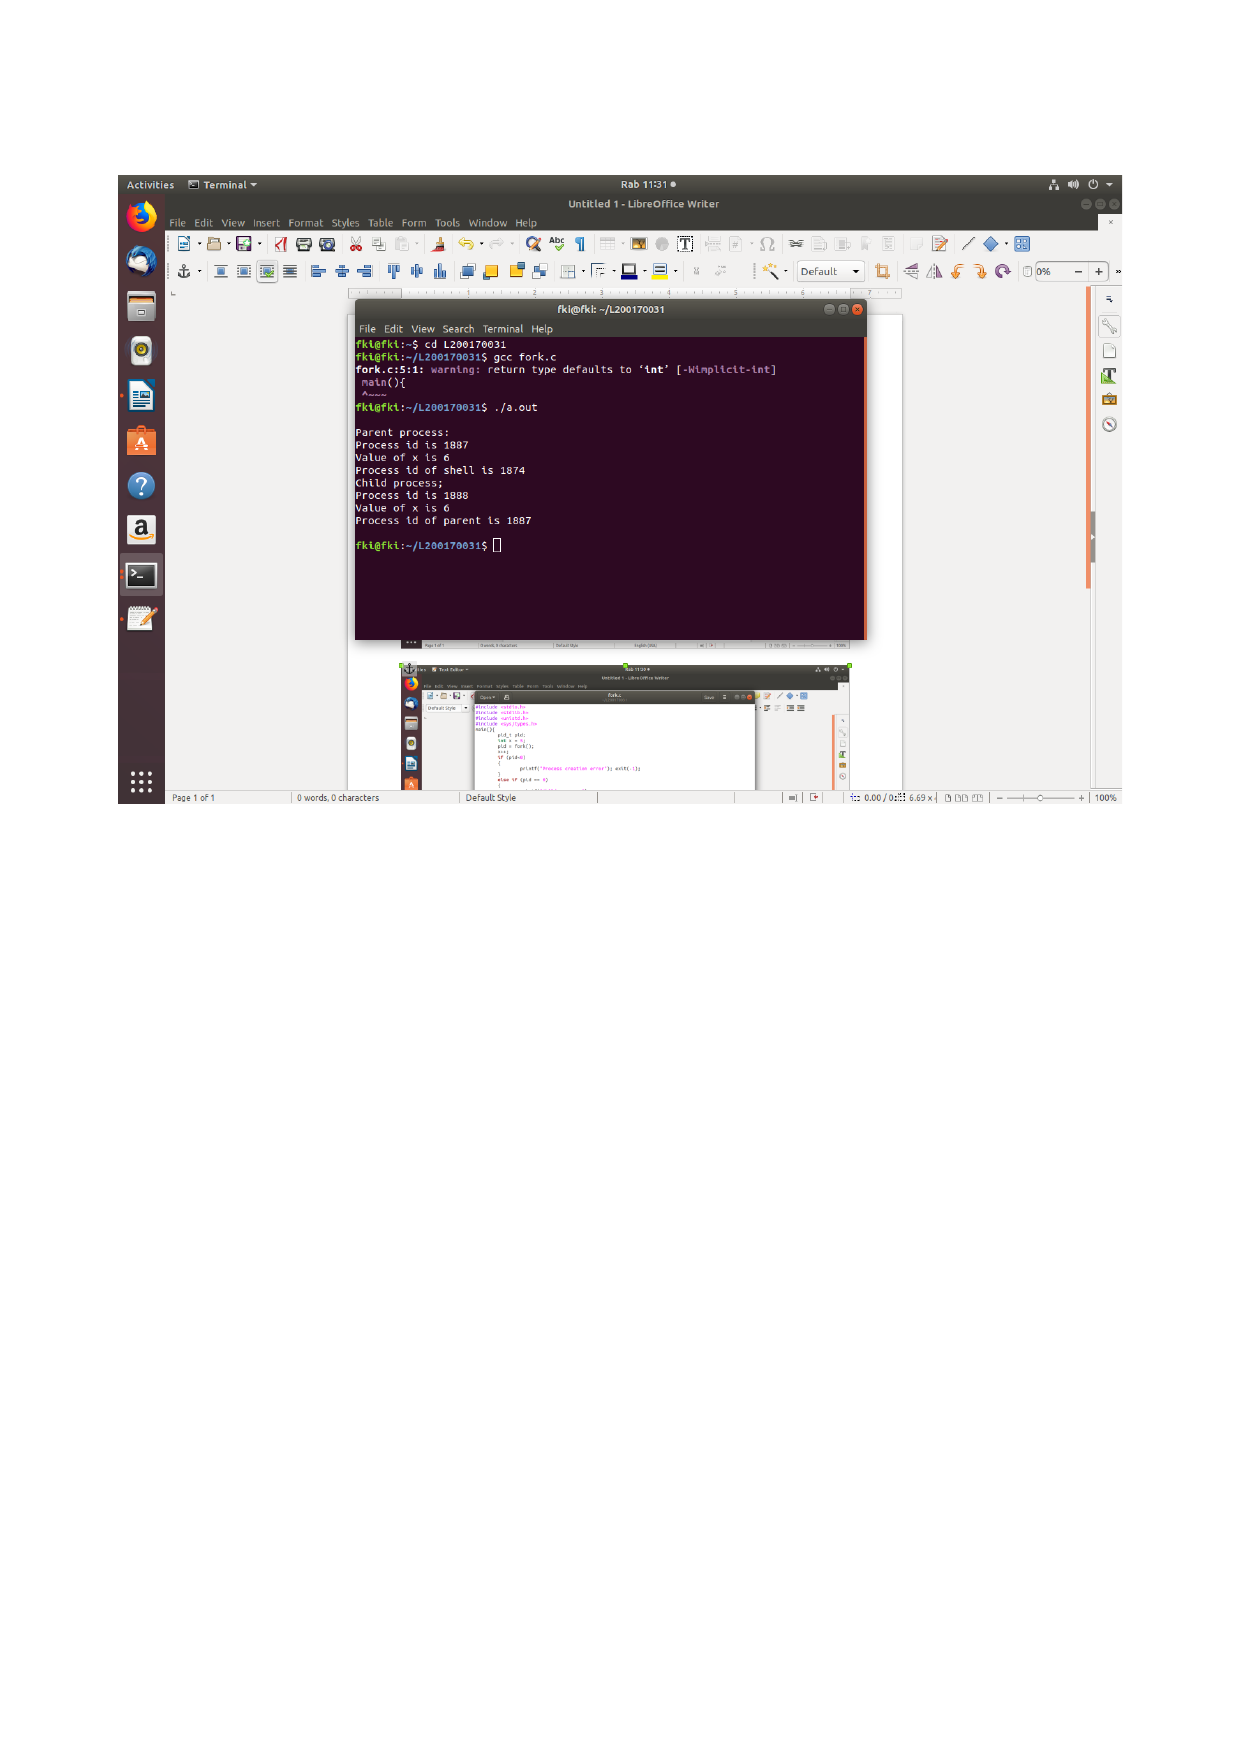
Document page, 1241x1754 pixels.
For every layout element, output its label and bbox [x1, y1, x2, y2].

picture [118, 175, 1123, 804]
